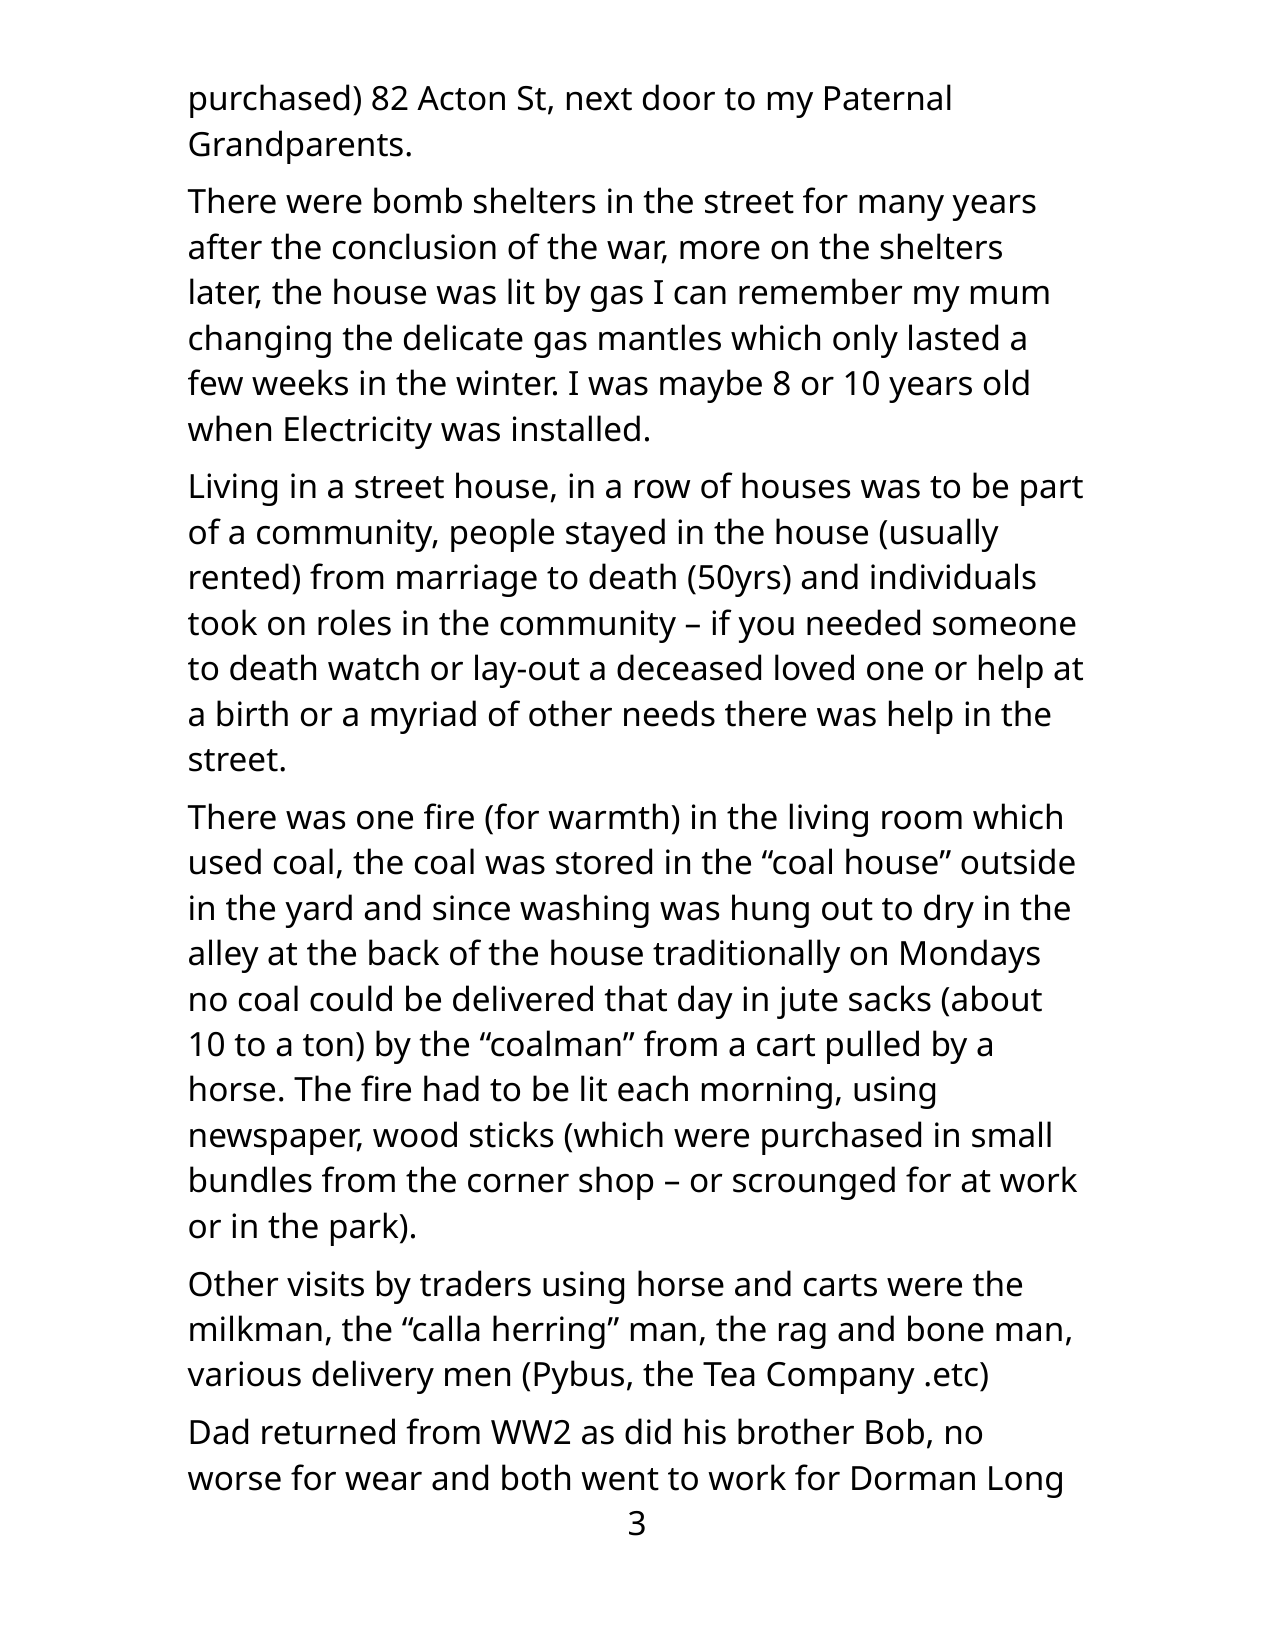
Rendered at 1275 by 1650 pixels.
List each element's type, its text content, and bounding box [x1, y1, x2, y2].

text Other visits by traders using horse and carts were the milkman, the “calla herring” man, the rag and bone man, various delivery men (Pybus, the Tea Company .etc) [187, 1260, 1087, 1397]
text purchased) 82 Acton St, next door to my Paternal Grandparents. [187, 75, 1087, 166]
text There was one fire (for warmth) in the living room which used coal, the coal was stored in the “coal house” outside in the yard and since washing was hung out to dry in the alley at the back of the house traditionally on Mondays no coal could be delivered that day in jute sacks (about 10 to a ton) by the “coalman” from a cart pulled by a horse. The fire had to be lit each morning, using newspaper, wood sticks (which were purchased in small bundles from the corner shop – or scrounged for at work or in the park). [187, 794, 1087, 1248]
text Dad returned from WW2 as did his brother Bob, no worse for wear and both went to work for Dorman Long [187, 1409, 1087, 1500]
text There were bomb shelters in the street for many years after the conclusion of the war, more on the shelters later, the house was lit by gas I can remember my mum changing the delicate gas mantles which only lasted a few weeks in the winter. I was maybe 8 or 10 years old when Electricity was installed. [187, 178, 1087, 451]
text Living in a street house, in a row of houses was to be part of a community, people stayed in the house (usually rented) from marriage to death (50yrs) and individuals took on roles in the community – if you needed someone to death watch or lay-out a deceased loved one or help at a birth or a myriad of other needs there was help in the street. [187, 463, 1087, 781]
